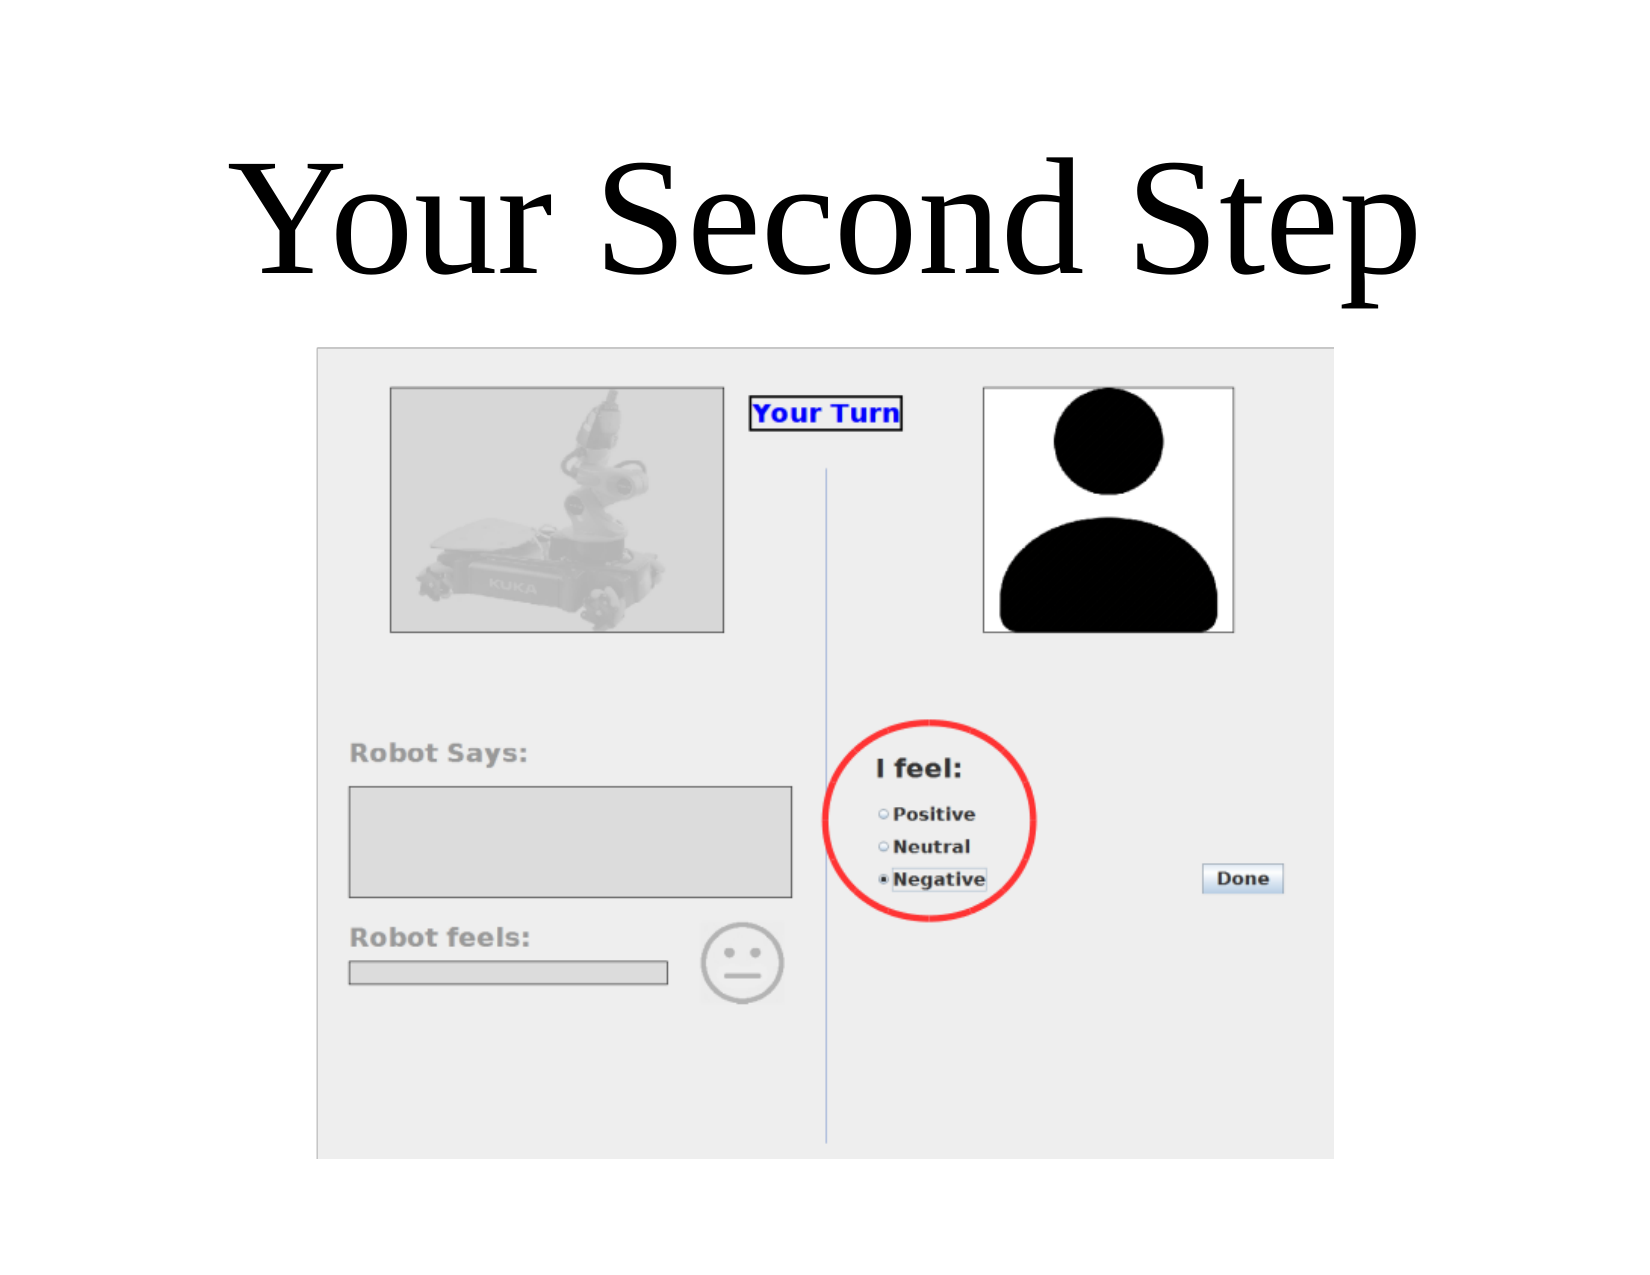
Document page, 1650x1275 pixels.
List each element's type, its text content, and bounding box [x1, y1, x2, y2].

picture [316, 347, 1334, 1159]
text Your Second Step [118, 118, 1532, 310]
